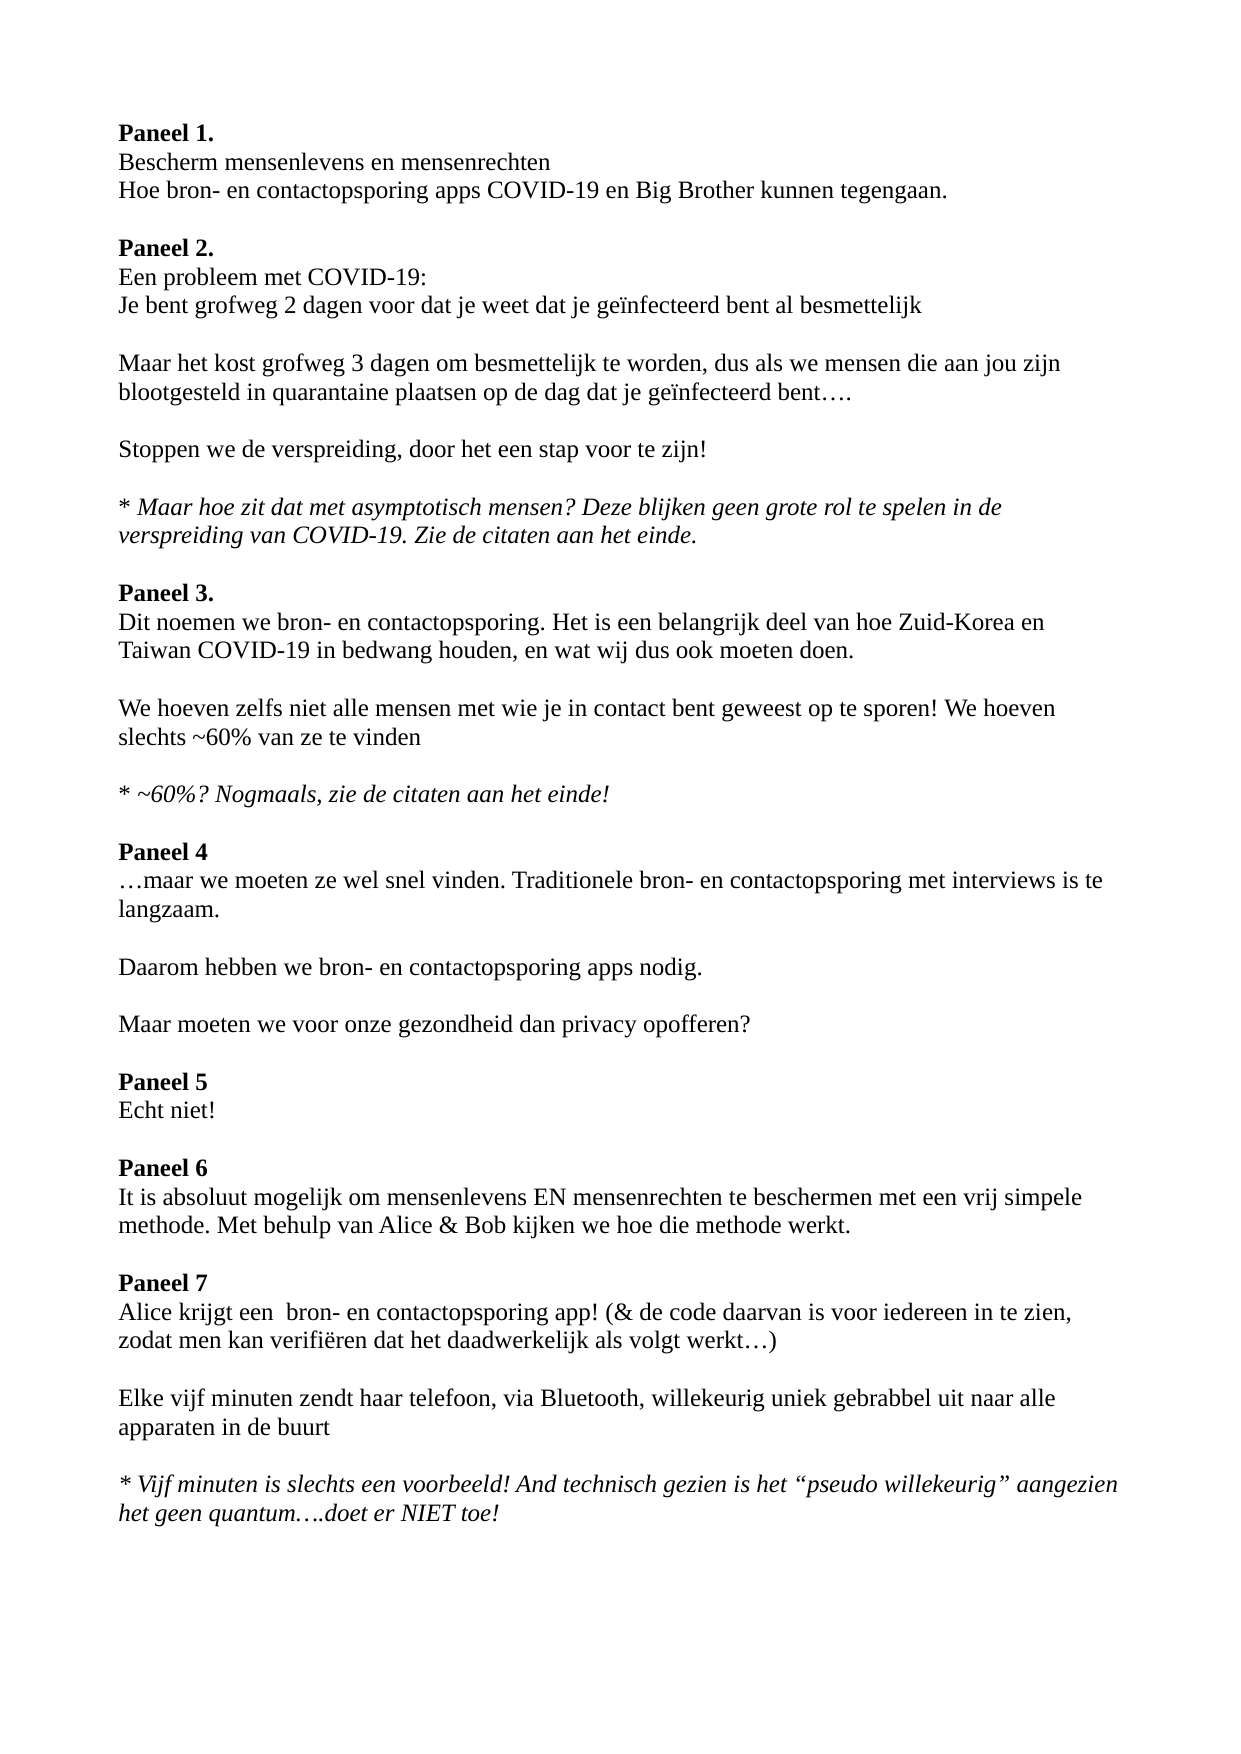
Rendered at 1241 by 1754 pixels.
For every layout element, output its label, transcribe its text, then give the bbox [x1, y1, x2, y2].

text Dit noemen we bron- en contactopsporing. Het is een belangrijk deel van hoe Zuid-Korea en Taiwan COVID-19 in bedwang houden, en wat wij dus ook moeten doen. We hoeven zelfs niet alle mensen met wie je in contact bent geweest op te sporen! We hoeven slechts ~60% van ze te vinden [118, 607, 1122, 751]
text Maar het kost grofweg 3 dagen om besmettelijk te worden, dus als we mensen die aan jou zijn blootgesteld in quarantaine plaatsen op de dag dat je geïnfecteerd bent…. [118, 348, 1122, 406]
text * ~60%? Nogmaals, zie de citaten aan het einde! [118, 779, 1122, 808]
text Paneel 5 [118, 1067, 1122, 1096]
text Je bent grofweg 2 dagen voor dat je weet dat je geïnfecteerd bent al besmettelijk [118, 291, 1122, 319]
text Paneel 2. Een probleem met COVID-19: [118, 233, 1122, 291]
text Paneel 6 [118, 1153, 1122, 1182]
text Bescherm mensenlevens en mensenrechten [118, 147, 1122, 176]
text Alice krijgt een bron- en contactopsporing app! (& de code daarvan is voor iedereen in te zien, zodat men kan verifiëren dat het daadwerkelijk als volgt werkt…) Elke vijf minuten zendt haar telefoon, via Bluetooth, willekeurig uniek gebrabbel uit naar alle apparaten in de buurt * Vijf minuten is slechts een voorbeeld! And technisch gezien is het “pseudo willekeurig” aangezien het geen quantum….doet er NIET toe! [118, 1297, 1122, 1527]
text Stoppen we de verspreiding, door het een stap voor te zijn! * Maar hoe zit dat met asymptotisch mensen? Deze blijken geen grote rol te spelen in de verspreiding van COVID-19. Zie de citaten aan het einde. Paneel 3. [118, 434, 1122, 607]
text …maar we moeten ze wel snel vinden. Traditionele bron- en contactopsporing met interviews is te langzaam. [118, 866, 1122, 923]
text Daarom hebben we bron- en contactopsporing apps nodig. Maar moeten we voor onze gezondheid dan privacy opofferen? [118, 952, 1122, 1038]
text Paneel 1. [118, 118, 1122, 147]
text Paneel 4 [118, 837, 1122, 866]
text It is absoluut mogelijk om mensenlevens EN mensenrechten te beschermen met een vrij simpele methode. Met behulp van Alice & Bob kijken we hoe die methode werkt. [118, 1182, 1122, 1239]
text Echt niet! [118, 1096, 1122, 1124]
text Hoe bron- en contactopsporing apps COVID-19 en Big Brother kunnen tegengaan. [118, 176, 1122, 204]
text Paneel 7 [118, 1268, 1122, 1297]
